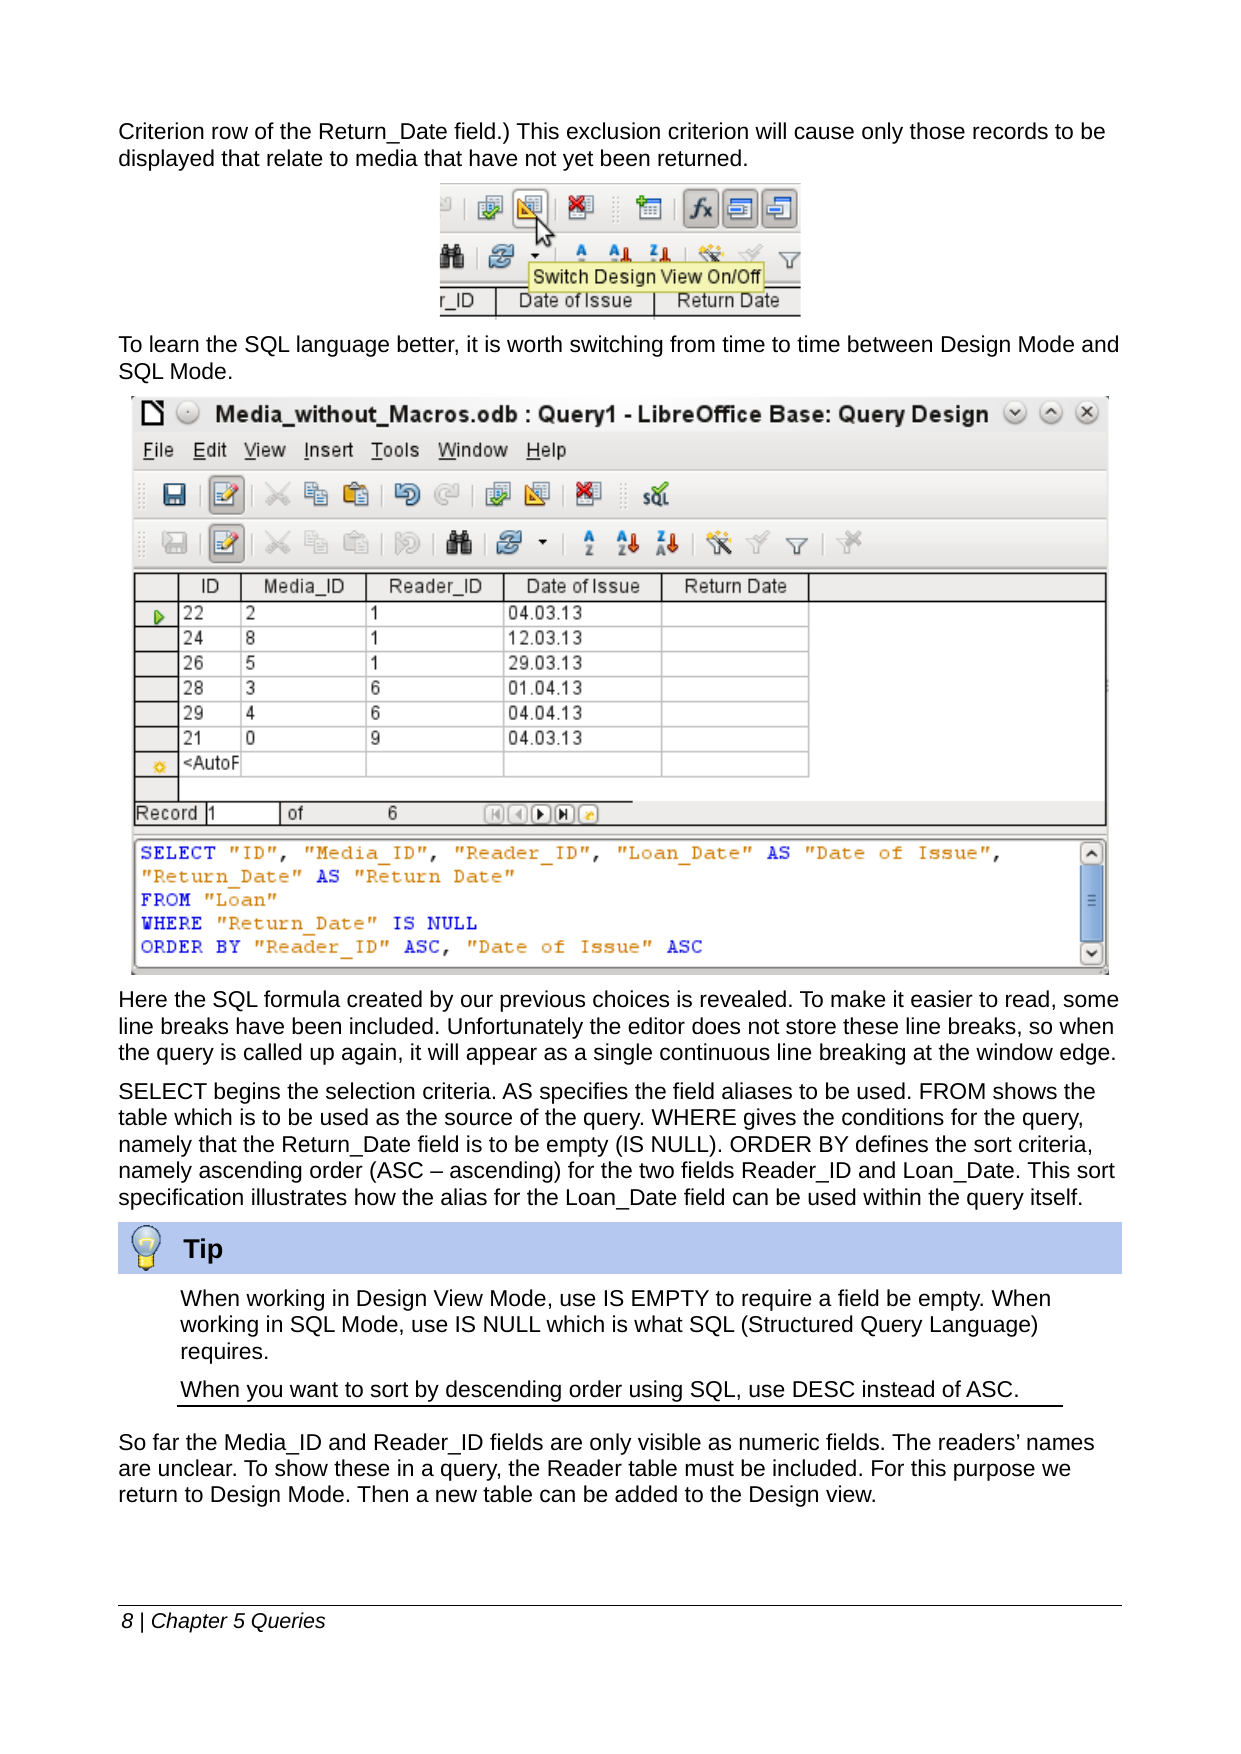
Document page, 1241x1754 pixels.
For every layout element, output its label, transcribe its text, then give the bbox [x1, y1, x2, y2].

text So far the Media_ID and Reader_ID fields are only visible as numeric fields. The readers’ names are unclear. To show these in a query, the Reader table must be included. For this purpose we return to Design Mode. Then a new table can be added to the Design view. [118, 1428, 1122, 1507]
text SELECT begins the selection criteria. AS specifies the field aliases to be used. FROM shows the table which is to be used as the source of the query. WHERE gives the conditions for the query, namely that the Return_Date field is to be empty (IS NULL). ORDER BY defines the sort criteria, namely ascending order (ASC – ascending) for the two fields Reader_ID and Loan_Date. This sort specification illustrates how the alias for the Loan_Date field can be used within the query itself. [118, 1078, 1122, 1210]
text To learn the SQL language better, it is worth switching from time to time between Design Mode and SQL Mode. [118, 331, 1122, 384]
text Here the SQL formula created by our previous choices is revealed. To make it easier to read, some line breaks have been included. Unfortunately the editor does not store these line breaks, so when the query is called up again, it will appear as a single continuous line breaking at the window edge. [118, 986, 1122, 1066]
picture [119, 1223, 170, 1274]
picture [439, 183, 801, 320]
text When working in Design View Mode, use IS EMPTY to require a field be empty. When working in SQL Mode, use IS NULL which is what SQL (Structured Query Language) requires. [177, 1282, 1063, 1364]
subtitle Tip [118, 1222, 1122, 1274]
text Criterion row of the Return_Date field.) This exclusion criterion will cause only those records to be displayed that relate to media that have not yet been returned. [118, 118, 1122, 171]
text When you want to sort by descending order using SQL, use DESC instead of ASC. [177, 1373, 1063, 1405]
picture [131, 396, 1109, 975]
